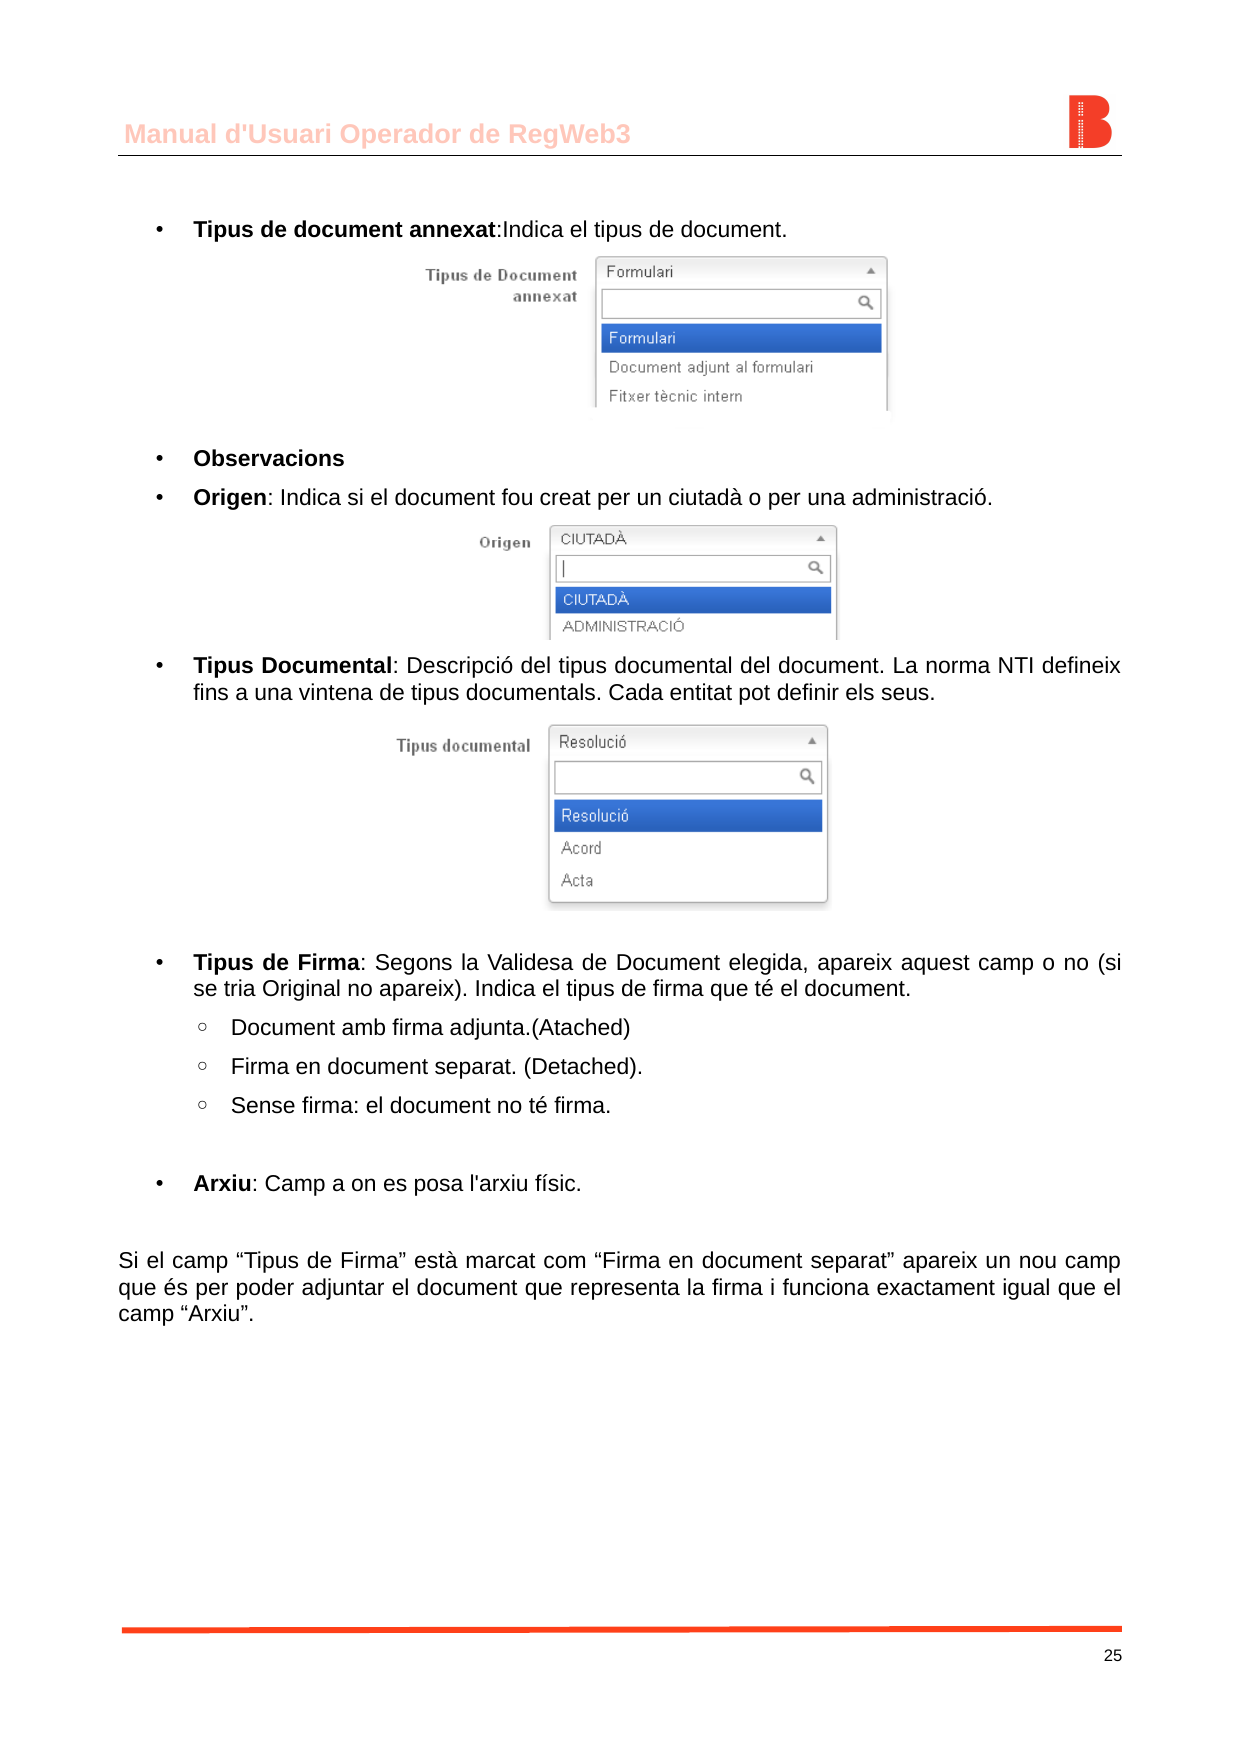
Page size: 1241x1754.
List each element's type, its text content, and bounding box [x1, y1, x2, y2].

list Document amb firma adjunta.(Atached) [193, 1014, 1122, 1041]
list Tipus de Firma: Segons la Validesa de Document elegida, apareix aquest camp o no (si se tria Original no apareix). Indica el tipus de firma que té el document. [156, 949, 1122, 1002]
list Arxiu: Camp a on es posa l'arxiu físic. [156, 1170, 1122, 1196]
picture [1063, 94, 1117, 150]
list Tipus Documental: Descripció del tipus documental del document. La norma NTI defineix fins a una vintena de tipus documentals. Cada entitat pot definir els seus. [156, 652, 1122, 705]
list Observacions [156, 445, 1122, 471]
list Sense firma: el document no té firma. [193, 1092, 1122, 1118]
picture [392, 717, 833, 911]
list Origen: Indica si el document fou creat per un ciutadà o per una administració. [156, 484, 1122, 510]
picture [417, 254, 898, 433]
list Firma en document separat. (Detached). [193, 1053, 1122, 1079]
picture [474, 522, 841, 640]
text Si el camp “Tipus de Firma” està marcat com “Firma en document separat” apareix un nou camp que és per poder adjuntar el document que representa la firma i funciona exactament igual que el camp “Arxiu”. [118, 1247, 1122, 1326]
list Tipus de document annexat:Indica el tipus de document. [156, 216, 1122, 242]
